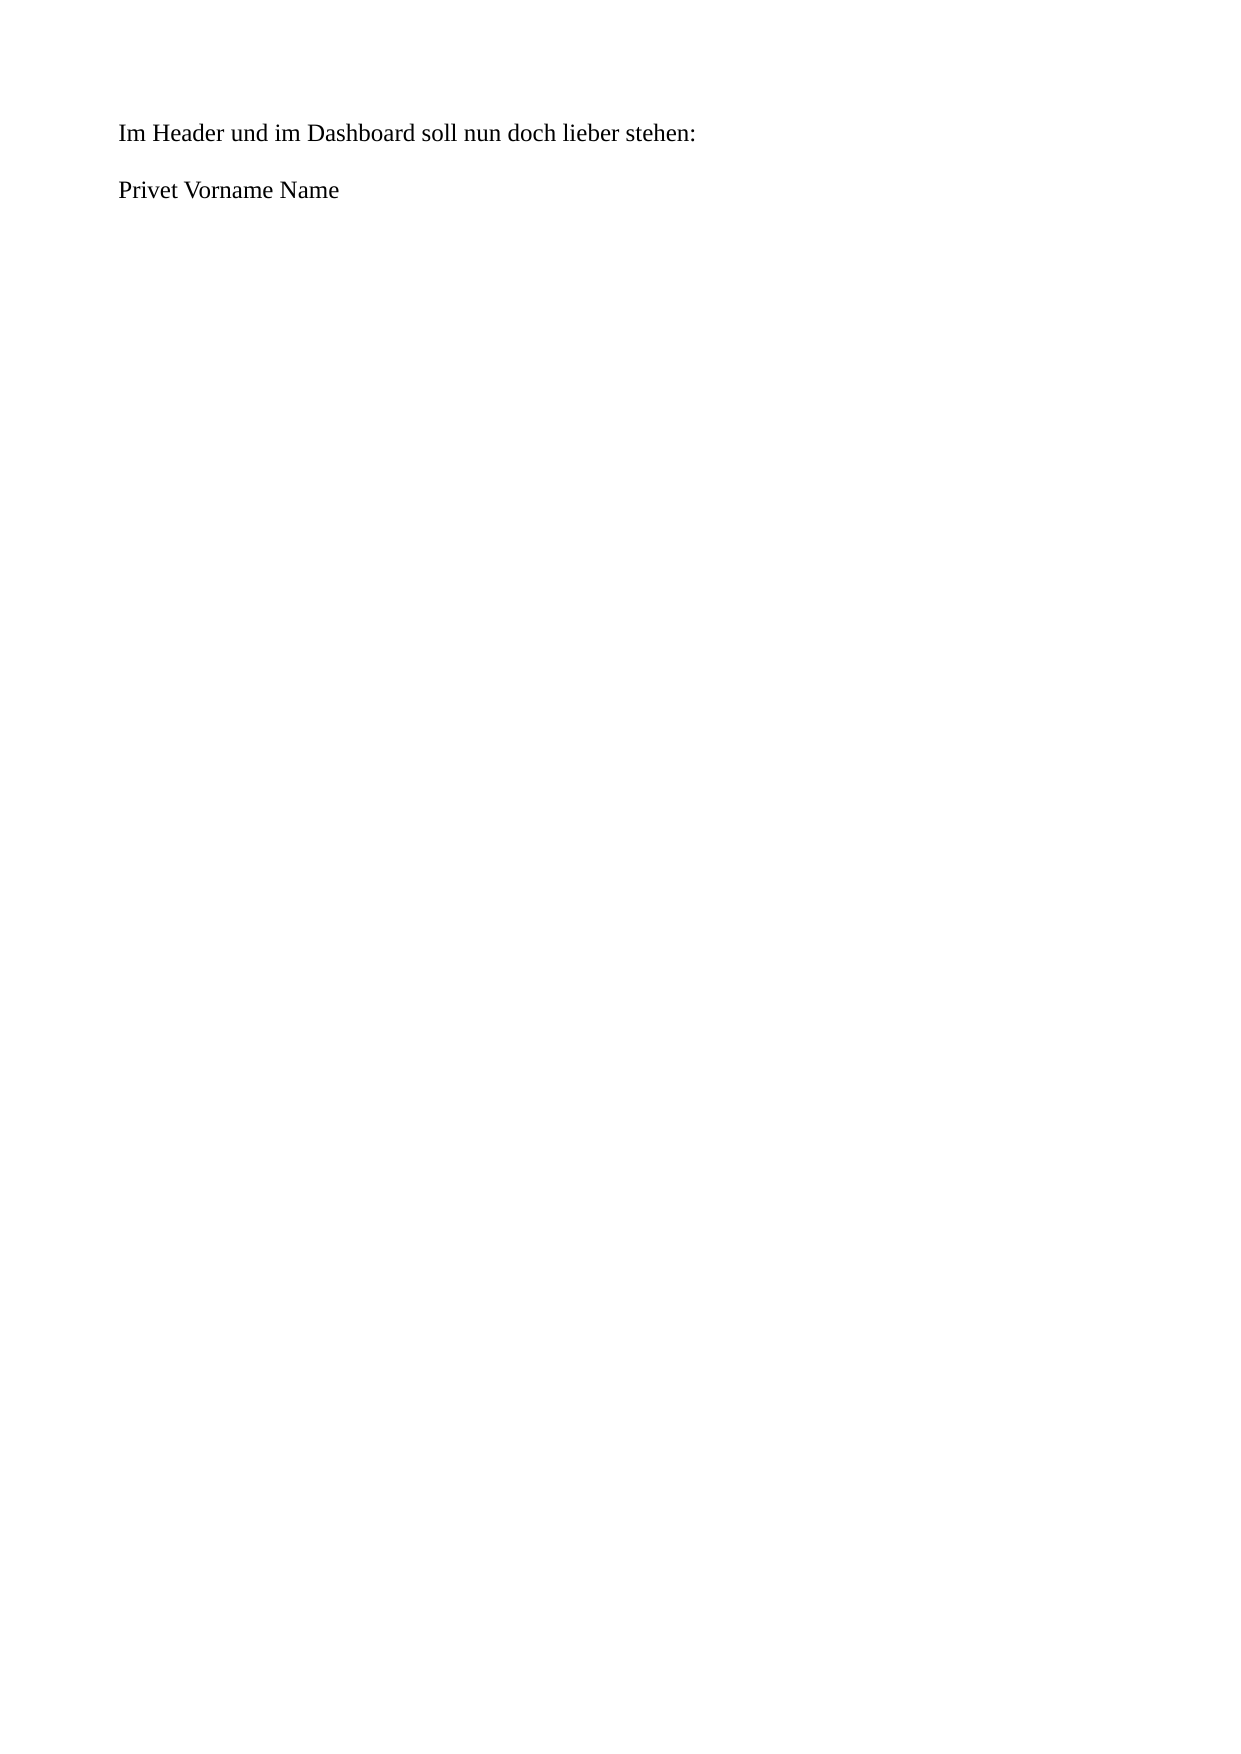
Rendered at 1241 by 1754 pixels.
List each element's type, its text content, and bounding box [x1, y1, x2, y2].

text Im Header und im Dashboard soll nun doch lieber stehen: [118, 118, 1122, 147]
text Privet Vorname Name [118, 176, 1122, 204]
